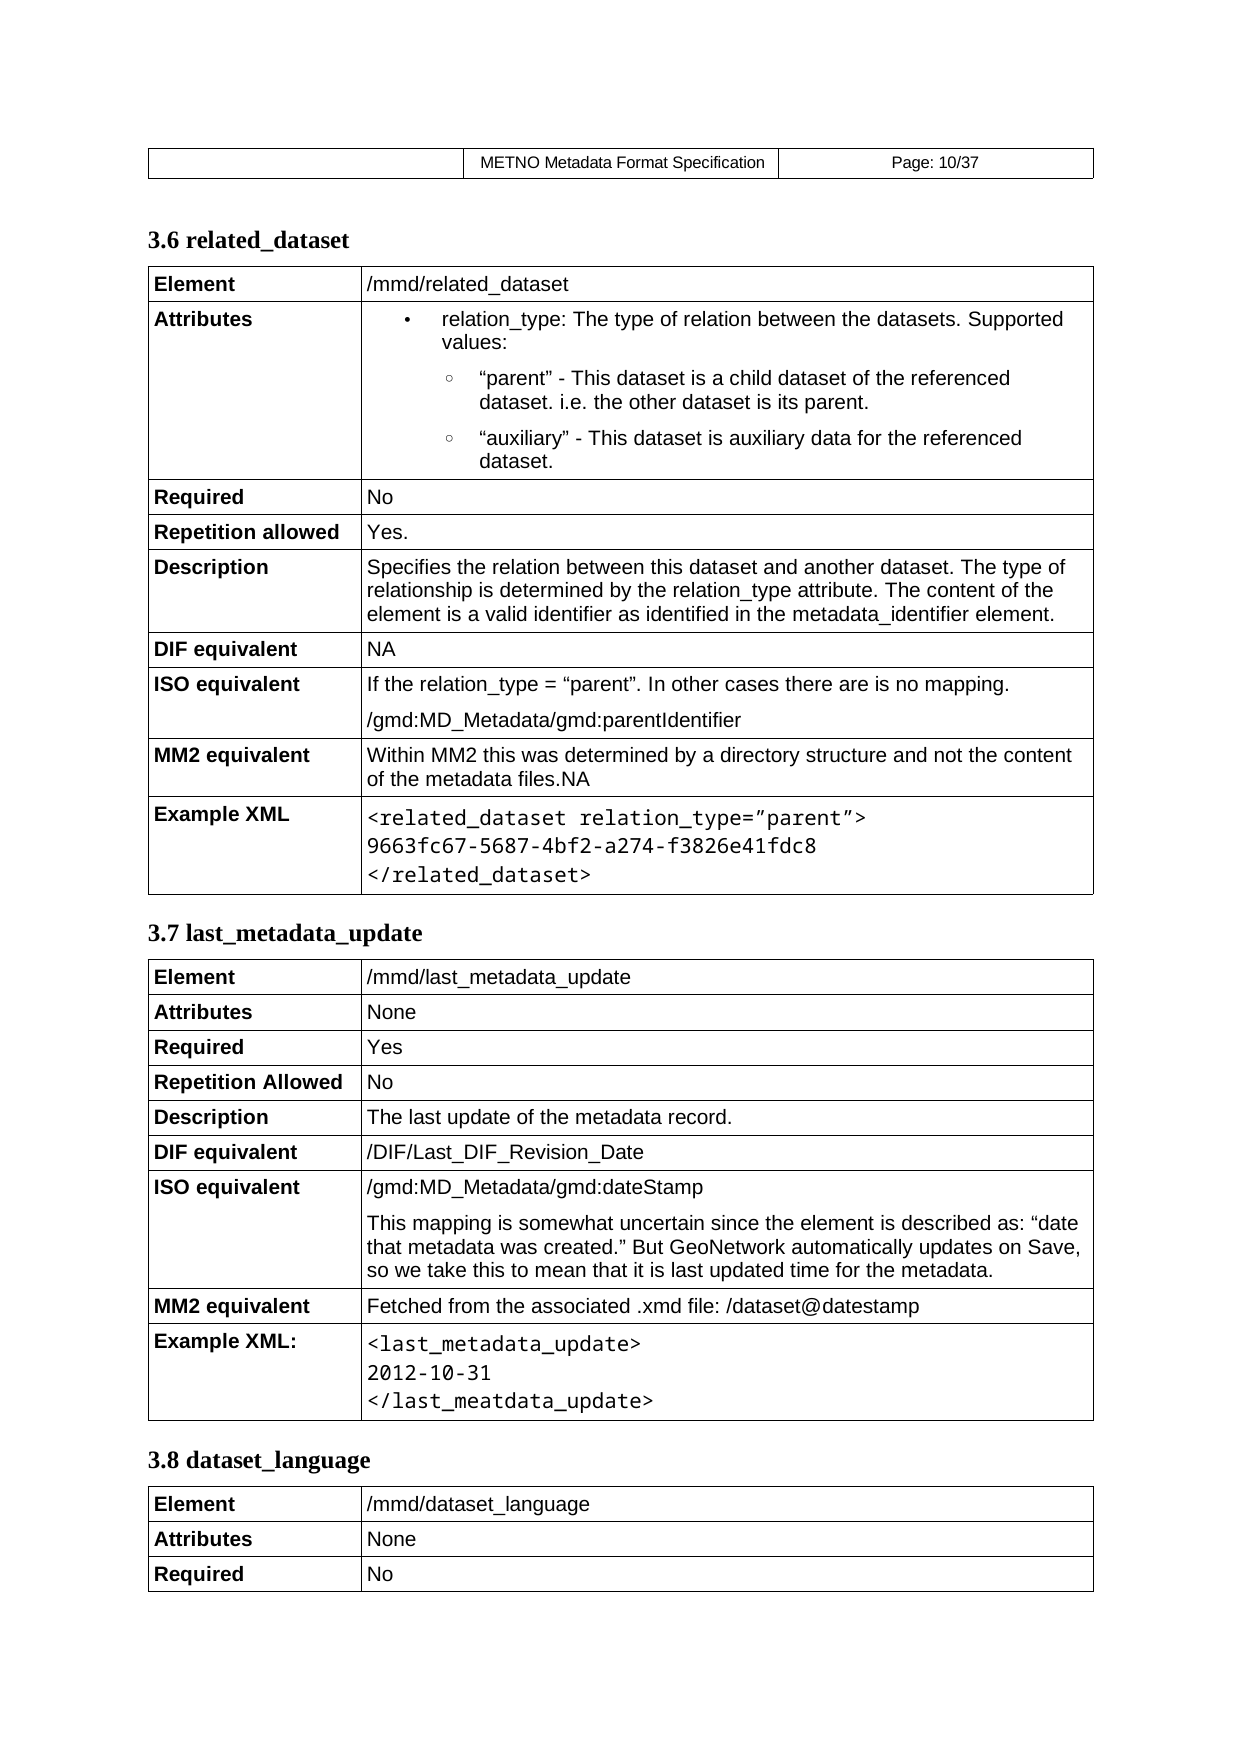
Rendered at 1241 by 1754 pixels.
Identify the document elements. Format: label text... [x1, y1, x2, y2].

subtitle related_dataset [148, 226, 1093, 254]
table_cell <last_metadata_update> 2012-10-31 </last_meatdata_update> [362, 1324, 1093, 1420]
table_cell Fetched from the associated .xmd file: /dataset@datestamp [362, 1289, 1093, 1323]
table_cell No [362, 1066, 1093, 1100]
table_cell Description [149, 1101, 361, 1135]
table_cell DIF equivalent [149, 633, 361, 667]
table_cell relation_type: The type of relation between the datasets. Supported values: “parent” - This dataset is a child dataset of the referenced dataset. i.e. the other dataset is its parent. “auxiliary” - This dataset is auxiliary data for the referenced dataset. [362, 302, 1093, 479]
table_header Element [149, 1487, 361, 1521]
table_cell Within MM2 this was determined by a directory structure and not the content of the metadata files.NA [362, 739, 1093, 796]
table_cell The last update of the metadata record. [362, 1101, 1093, 1135]
table_cell No [362, 1557, 1093, 1591]
table_header Element [149, 960, 361, 994]
table_cell Required [149, 1031, 361, 1065]
table_header /mmd/dataset_language [362, 1487, 1093, 1521]
table_cell <related_dataset relation_type=”parent”> 9663fc67-5687-4bf2-a274-f3826e41fdc8 </related_dataset> [362, 797, 1093, 894]
table_cell Example XML: [149, 1324, 361, 1420]
table_cell /gmd:MD_Metadata/gmd:dateStamp This mapping is somewhat uncertain since the element is described as: “date that metadata was created.” But GeoNetwork automatically updates on Save, so we take this to mean that it is last updated time for the metadata. [362, 1171, 1093, 1288]
table_cell NA [362, 633, 1093, 667]
table_header Element [149, 267, 361, 301]
table_cell None [362, 995, 1093, 1030]
table_cell DIF equivalent [149, 1136, 361, 1170]
table_header /mmd/last_metadata_update [362, 960, 1093, 994]
table_cell Attributes [149, 1522, 361, 1556]
table_cell Yes. [362, 515, 1093, 549]
table_cell Attributes [149, 302, 361, 479]
subtitle dataset_language [148, 1446, 1093, 1474]
table_cell If the relation_type = “parent”. In other cases there are is no mapping. /gmd:MD_Metadata/gmd:parentIdentifier [362, 668, 1093, 738]
table_cell Required [149, 480, 361, 514]
table_header /mmd/related_dataset [362, 267, 1093, 301]
table_cell Specifies the relation between this dataset and another dataset. The type of relationship is determined by the relation_type attribute. The content of the element is a valid identifier as identified in the metadata_identifier element. [362, 550, 1093, 632]
table_cell Repetition allowed [149, 515, 361, 549]
table_cell Attributes [149, 995, 361, 1030]
table_cell None [362, 1522, 1093, 1556]
table_cell Repetition Allowed [149, 1066, 361, 1100]
table_cell Example XML [149, 797, 361, 894]
table_cell Description [149, 550, 361, 632]
subtitle last_metadata_update [148, 919, 1093, 947]
table_cell MM2 equivalent [149, 1289, 361, 1323]
table_cell ISO equivalent [149, 1171, 361, 1288]
table_cell No [362, 480, 1093, 514]
table_cell Yes [362, 1031, 1093, 1065]
table_cell Required [149, 1557, 361, 1591]
table_cell ISO equivalent [149, 668, 361, 738]
table_cell /DIF/Last_DIF_Revision_Date [362, 1136, 1093, 1170]
table_cell MM2 equivalent [149, 739, 361, 796]
